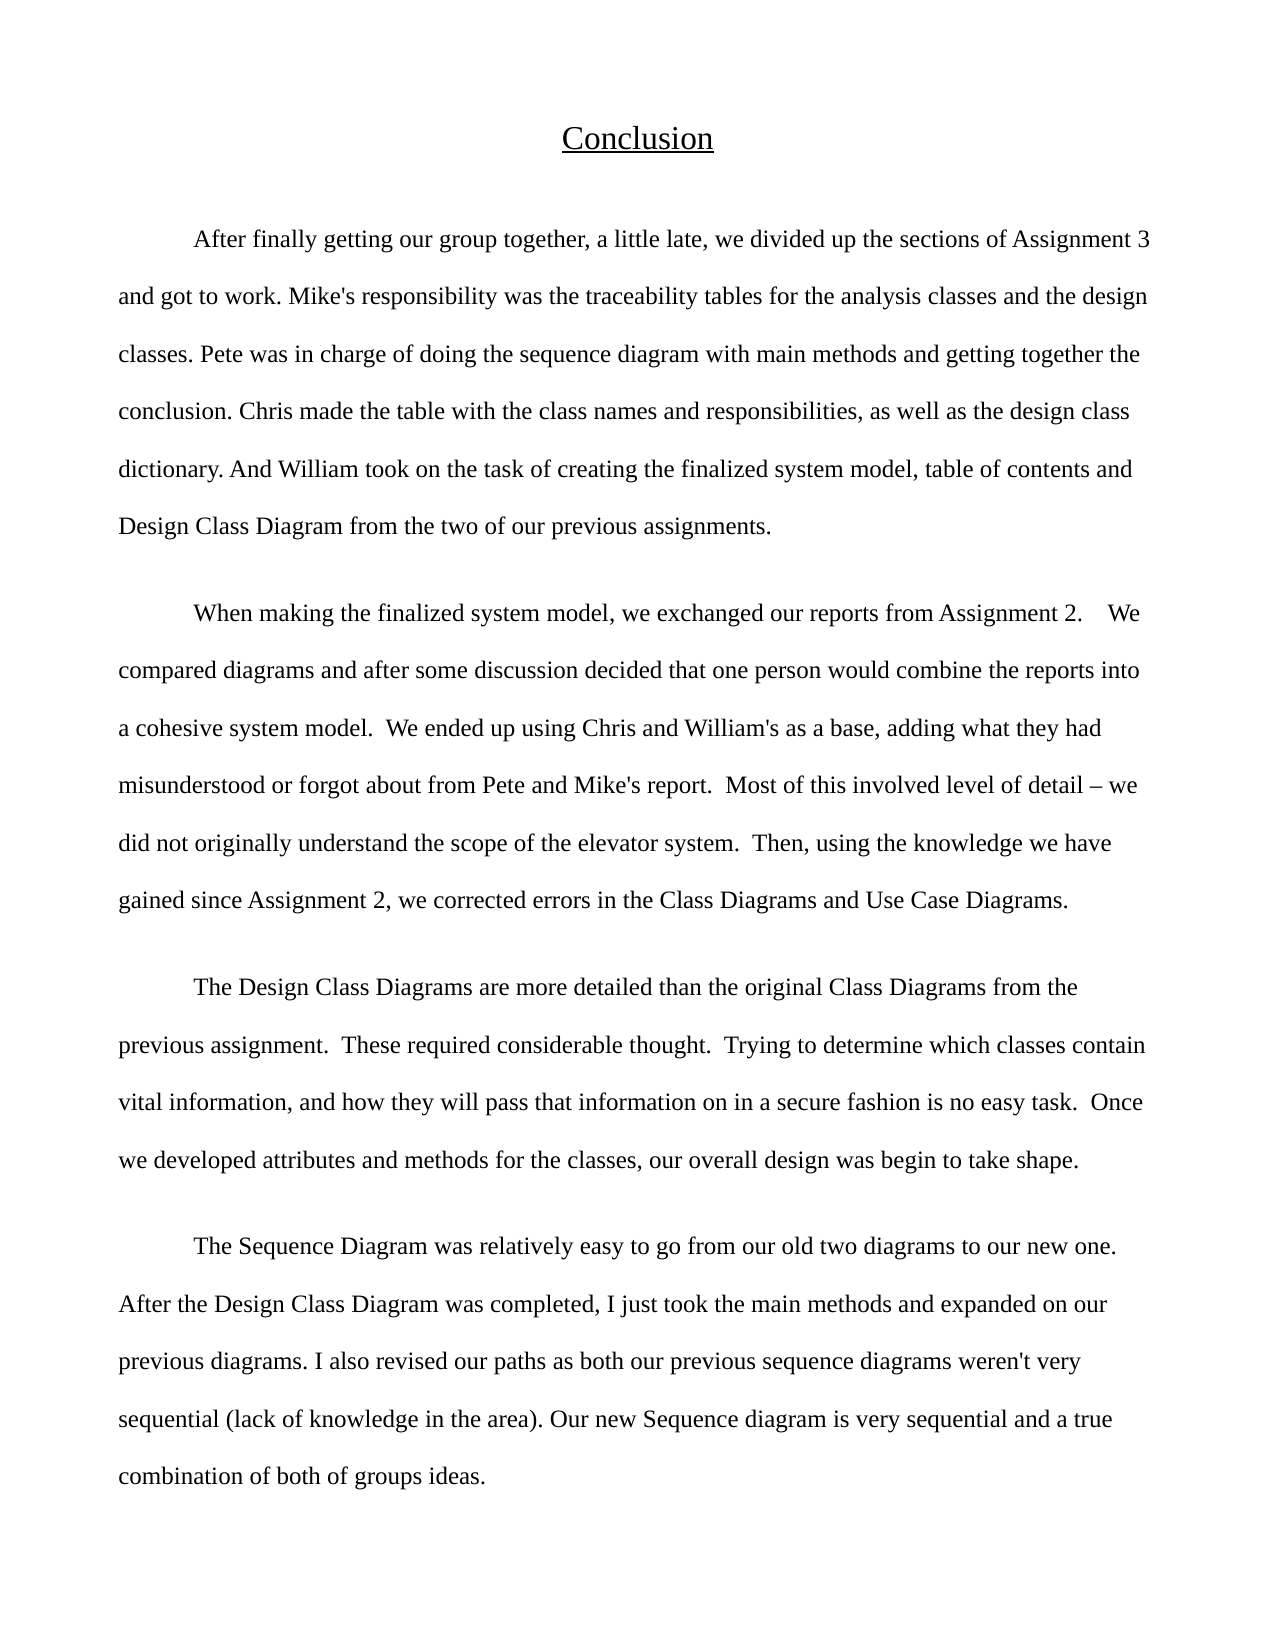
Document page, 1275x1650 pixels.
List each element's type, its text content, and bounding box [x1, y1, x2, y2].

text When making the finalized system model, we exchanged our reports from Assignment 2. We compared diagrams and after some discussion decided that one person would combine the reports into a cohesive system model. We ended up using Chris and William's as a base, adding what they had misunderstood or forgot about from Pete and Mike's report. Most of this involved level of detail – we did not originally understand the scope of the elevator system. Then, using the knowledge we have gained since Assignment 2, we corrected errors in the Class Diagrams and Use Case Diagrams. [118, 598, 1157, 914]
text The Sequence Diagram was relatively easy to go from our old two diagrams to our new one. After the Design Class Diagram was completed, I just took the main methods and expanded on our previous diagrams. I also revised our paths as both our previous sequence diagrams weren't very sequential (lack of knowledge in the area). Our new Sequence diagram is very sequential and a true combination of both of groups ideas. [118, 1231, 1157, 1490]
text After finally getting our group together, a little late, we divided up the sections of Assignment 3 and got to work. Mike's responsibility was the traceability tables for the analysis classes and the design classes. Pete was in charge of doing the sequence diagram with main methods and getting together the conclusion. Chris made the table with the class names and responsibilities, as well as the design class dictionary. And William took on the task of creating the finalized system model, table of contents and Design Class Diagram from the two of our previous assignments. [118, 224, 1157, 540]
text The Design Class Diagrams are more detailed than the original Class Diagrams from the previous assignment. These required considerable thought. Trying to determine which classes contain vital information, and how they will pass that information on in a secure fashion is no easy task. Once we developed attributes and methods for the classes, our overall design was begin to take shape. [118, 972, 1157, 1173]
text Conclusion [118, 118, 1157, 156]
